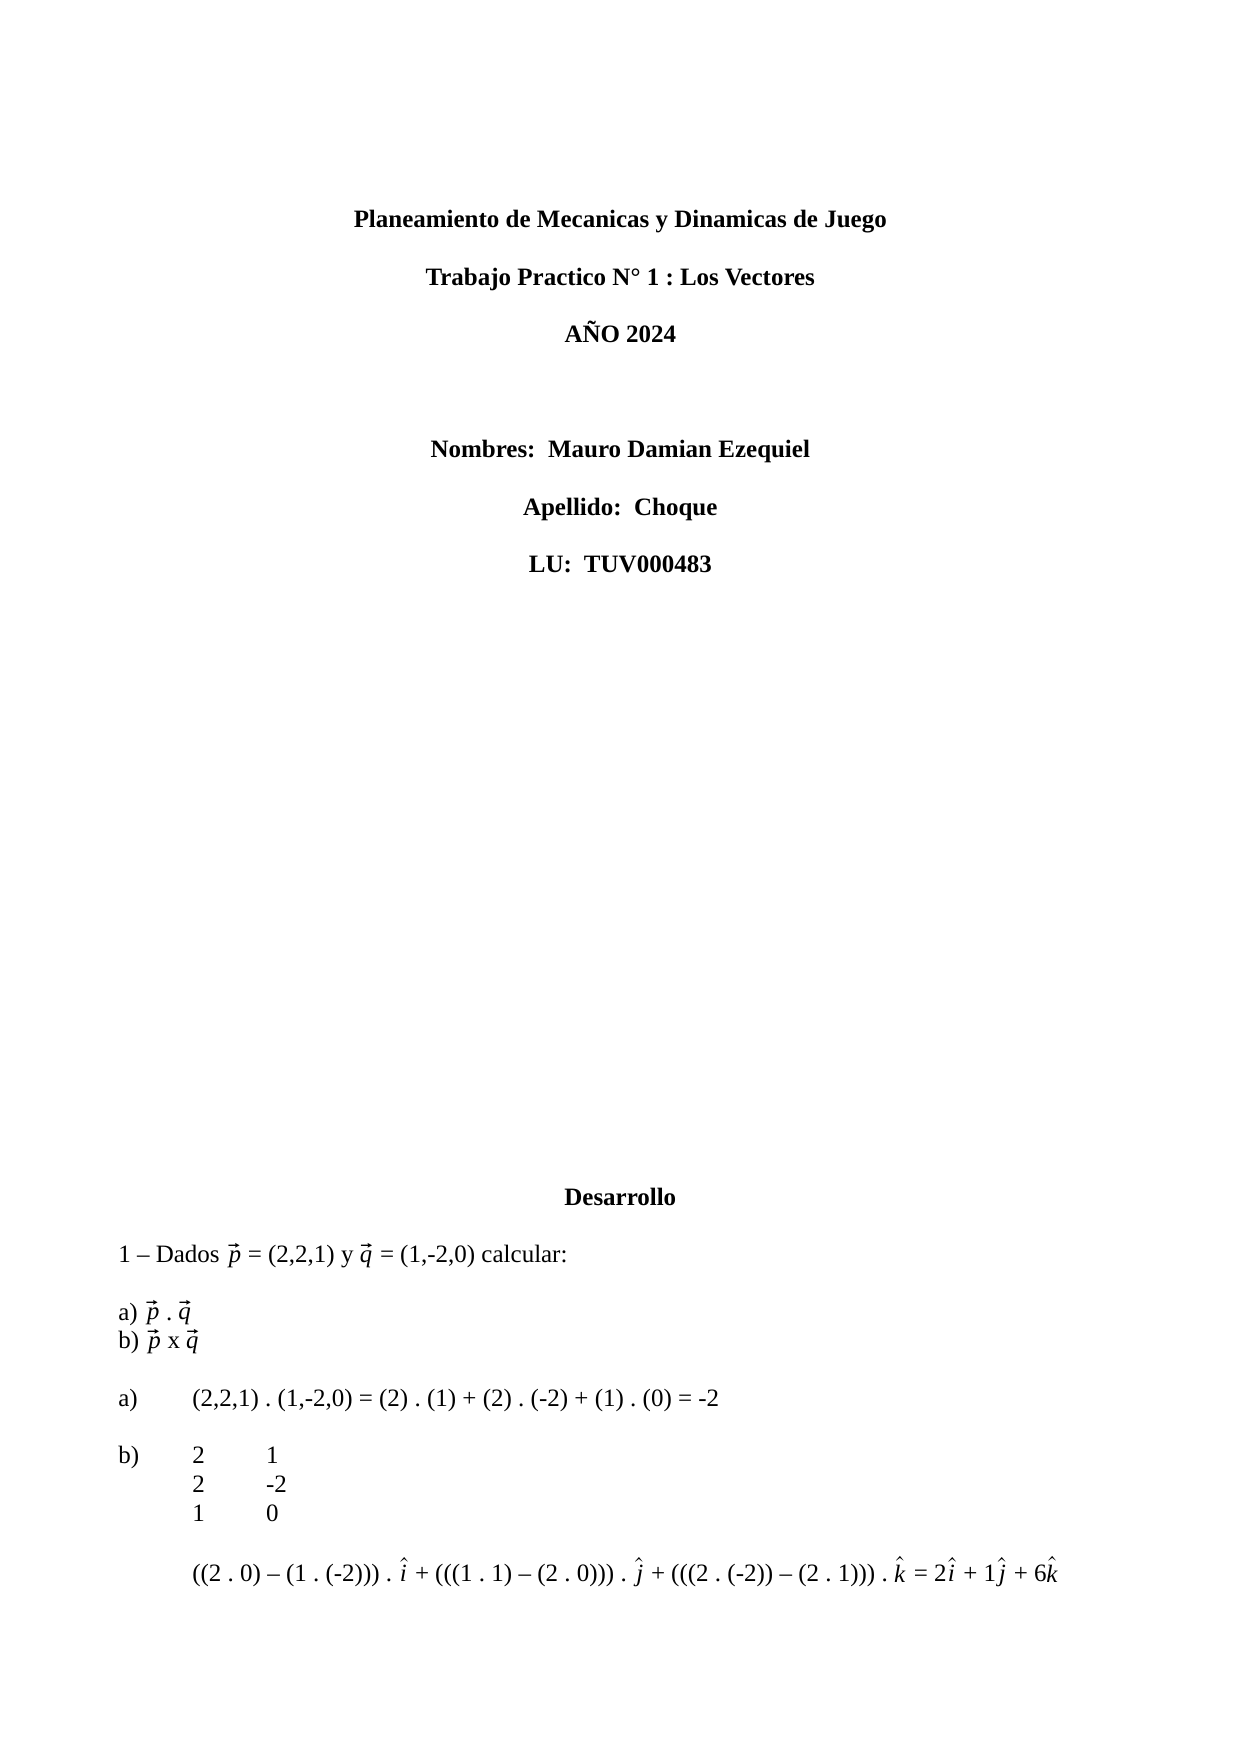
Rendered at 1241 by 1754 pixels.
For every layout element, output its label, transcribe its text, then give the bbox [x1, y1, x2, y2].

text b) x [118, 1326, 1122, 1354]
text AÑO 2024 [118, 319, 1122, 348]
text 1 0 [118, 1498, 1122, 1527]
text Planeamiento de Mecanicas y Dinamicas de Juego [118, 204, 1122, 233]
text a) . [118, 1297, 1122, 1326]
text Apellido: Choque [118, 492, 1122, 521]
text Trabajo Practico N° 1 : Los Vectores [118, 262, 1122, 291]
text a) (2,2,1) . (1,-2,0) = (2) . (1) + (2) . (-2) + (1) . (0) = -2 [118, 1383, 1122, 1412]
text Nombres: Mauro Damian Ezequiel [118, 434, 1122, 463]
text b) 2 1 [118, 1441, 1122, 1469]
text LU: TUV000483 [118, 549, 1122, 578]
text 1 – Dados = (2,2,1) y = (1,-2,0) calcular: [118, 1239, 1122, 1268]
text 2 -2 [118, 1469, 1122, 1498]
text ((2 . 0) – (1 . (-2))) . + (((1 . 1) – (2 . 0))) . + (((2 . (-2)) – (2 . 1))) . = 2 + 1 + 6 [118, 1556, 1122, 1587]
text Desarrollo [118, 1182, 1122, 1211]
